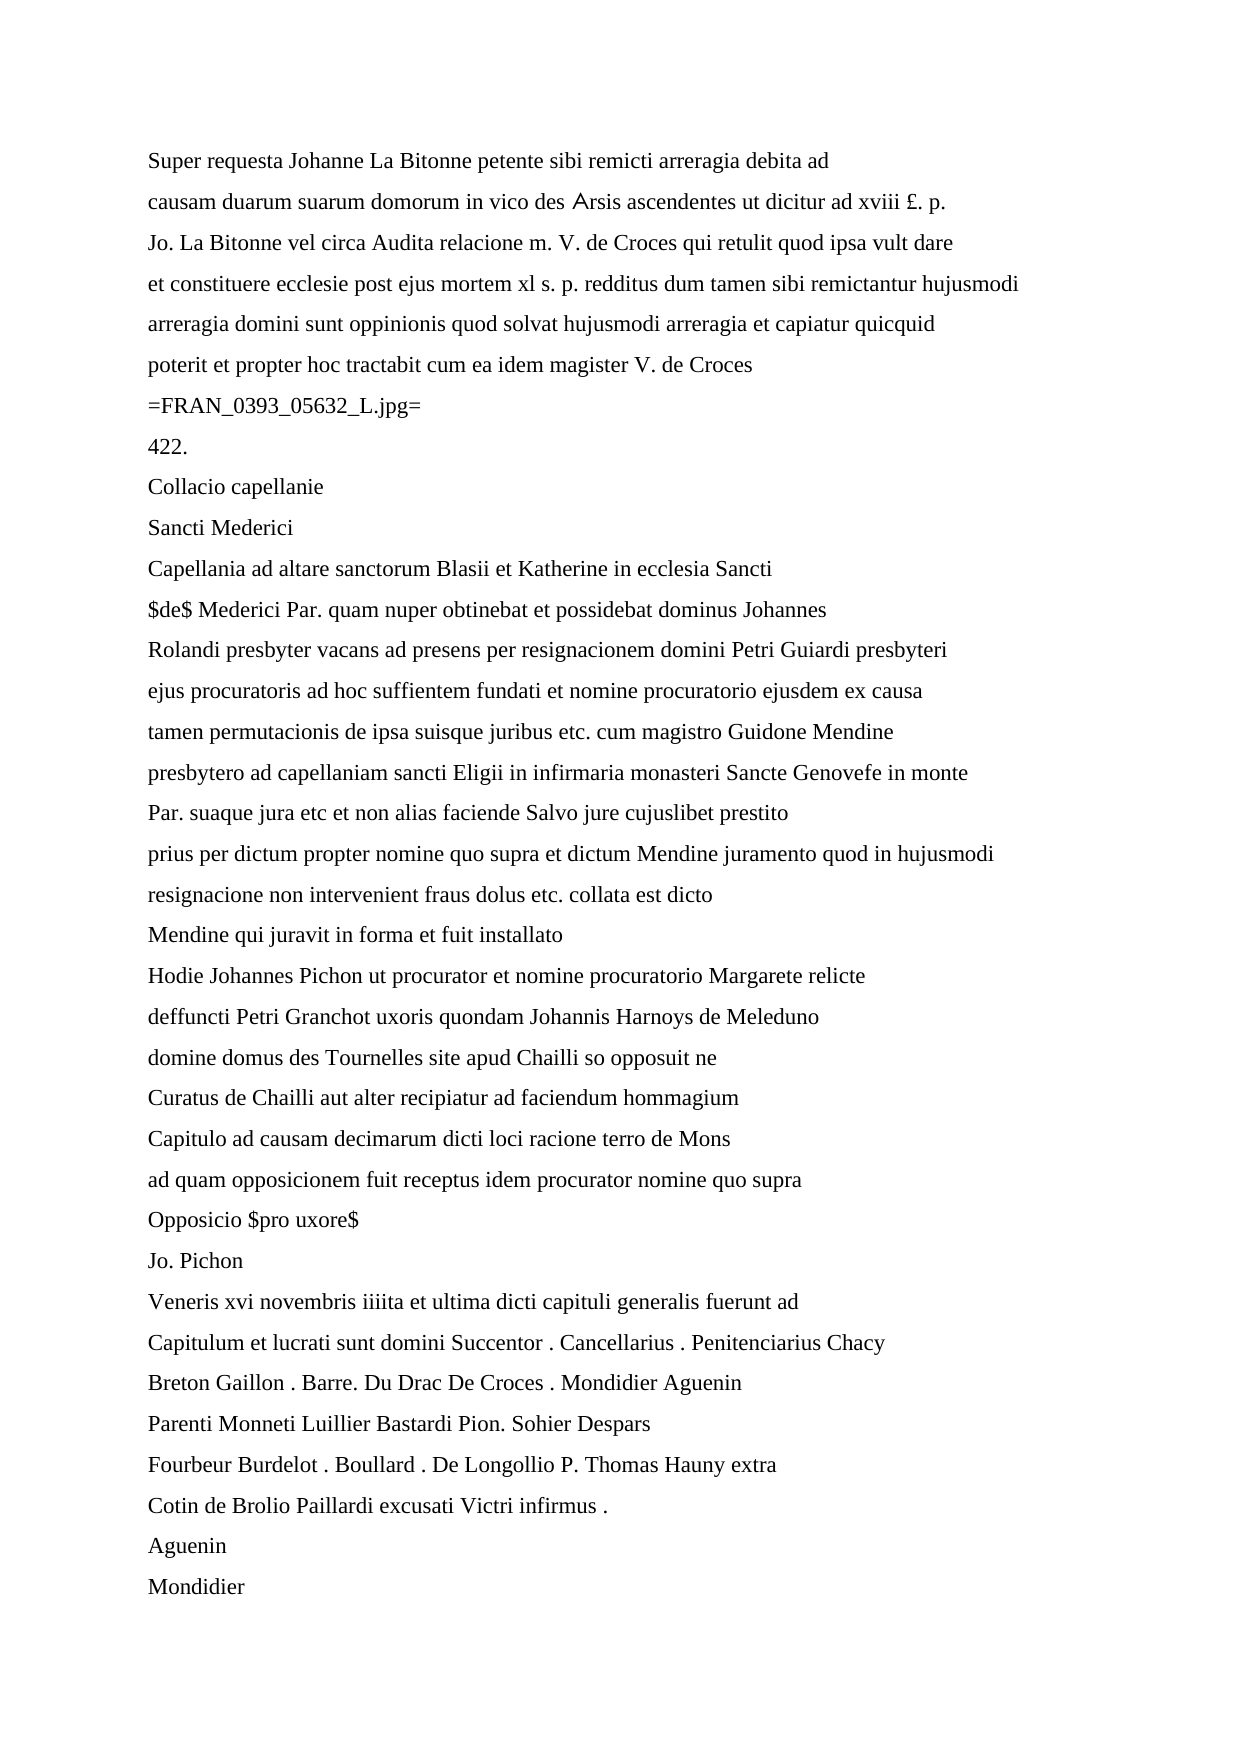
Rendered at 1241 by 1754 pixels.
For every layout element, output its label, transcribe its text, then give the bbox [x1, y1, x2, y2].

text Curatus de Chailli aut alter recipiatur ad faciendum hommagium [148, 1084, 1093, 1111]
text 422. [148, 433, 1093, 459]
text Aguenin [148, 1532, 1093, 1559]
text Super requesta Johanne La Bitonne petente sibi remicti arreragia debita ad [148, 148, 1093, 174]
text tamen permutacionis de ipsa suisque juribus etc. cum magistro Guidone Mendine [148, 718, 1093, 744]
text Veneris xvi novembris iiiita et ultima dicti capituli generalis fuerunt ad [148, 1288, 1093, 1314]
text Hodie Johannes Pichon ut procurator et nomine procuratorio Margarete relicte [148, 962, 1093, 988]
text Par. suaque jura etc et non alias faciende Salvo jure cujuslibet prestito [148, 799, 1093, 826]
text Sancti Mederici [148, 514, 1093, 541]
text ejus procuratoris ad hoc suffientem fundati et nomine procuratorio ejusdem ex causa [148, 677, 1093, 703]
text Jo. La Bitonne vel circa Audita relacione m. V. de Croces qui retulit quod ipsa vult dare [148, 229, 1093, 255]
text Capitulum et lucrati sunt domini Succentor . Cancellarius . Penitenciarius Chacy [148, 1329, 1093, 1355]
text Jo. Pichon [148, 1247, 1093, 1274]
text domine domus des Tournelles site apud Chailli so opposuit ne [148, 1044, 1093, 1070]
text =FRAN_0393_05632_L.jpg= [148, 392, 1093, 418]
text Cotin de Brolio Paillardi excusati Victri infirmus . [148, 1492, 1093, 1518]
text prius per dictum propter nomine quo supra et dictum Mendine juramento quod in hujusmodi [148, 840, 1093, 866]
text causam duarum suarum domorum in vico des ᗅrsis ascendentes ut dicitur ad xviii £. p. [148, 188, 1093, 215]
text $de$ Mederici Par. quam nuper obtinebat et possidebat dominus Johannes [148, 596, 1093, 622]
text Rolandi presbyter vacans ad presens per resignacionem domini Petri Guiardi presbyteri [148, 636, 1093, 663]
text Mendine qui juravit in forma et fuit installato [148, 921, 1093, 948]
text Collacio capellanie [148, 473, 1093, 500]
text arreragia domini sunt oppinionis quod solvat hujusmodi arreragia et capiatur quicquid [148, 311, 1093, 337]
text Opposicio $pro uxore$ [148, 1207, 1093, 1233]
text Capellania ad altare sanctorum Blasii et Katherine in ecclesia Sancti [148, 555, 1093, 581]
text deffuncti Petri Granchot uxoris quondam Johannis Harnoys de Meleduno [148, 1003, 1093, 1029]
text et constituere ecclesie post ejus mortem xl s. p. redditus dum tamen sibi remictantur hujusmodi [148, 270, 1093, 296]
text Capitulo ad causam decimarum dicti loci racione terro de Mons [148, 1125, 1093, 1151]
text Fourbeur Burdelot . Boullard . De Longollio P. Thomas Hauny extra [148, 1451, 1093, 1477]
text Mondidier [148, 1573, 1093, 1599]
text poterit et propter hoc tractabit cum ea idem magister V. de Croces [148, 351, 1093, 378]
text presbytero ad capellaniam sancti Eligii in infirmaria monasteri Sancte Genovefe in monte [148, 758, 1093, 785]
text resignacione non intervenient fraus dolus etc. collata est dicto [148, 881, 1093, 907]
text Parenti Monneti Luillier Bastardi Pion. Sohier Despars [148, 1410, 1093, 1437]
text ad quam opposicionem fuit receptus idem procurator nomine quo supra [148, 1166, 1093, 1192]
text Breton Gaillon . Barre. Du Drac De Croces . Mondidier Aguenin [148, 1369, 1093, 1396]
